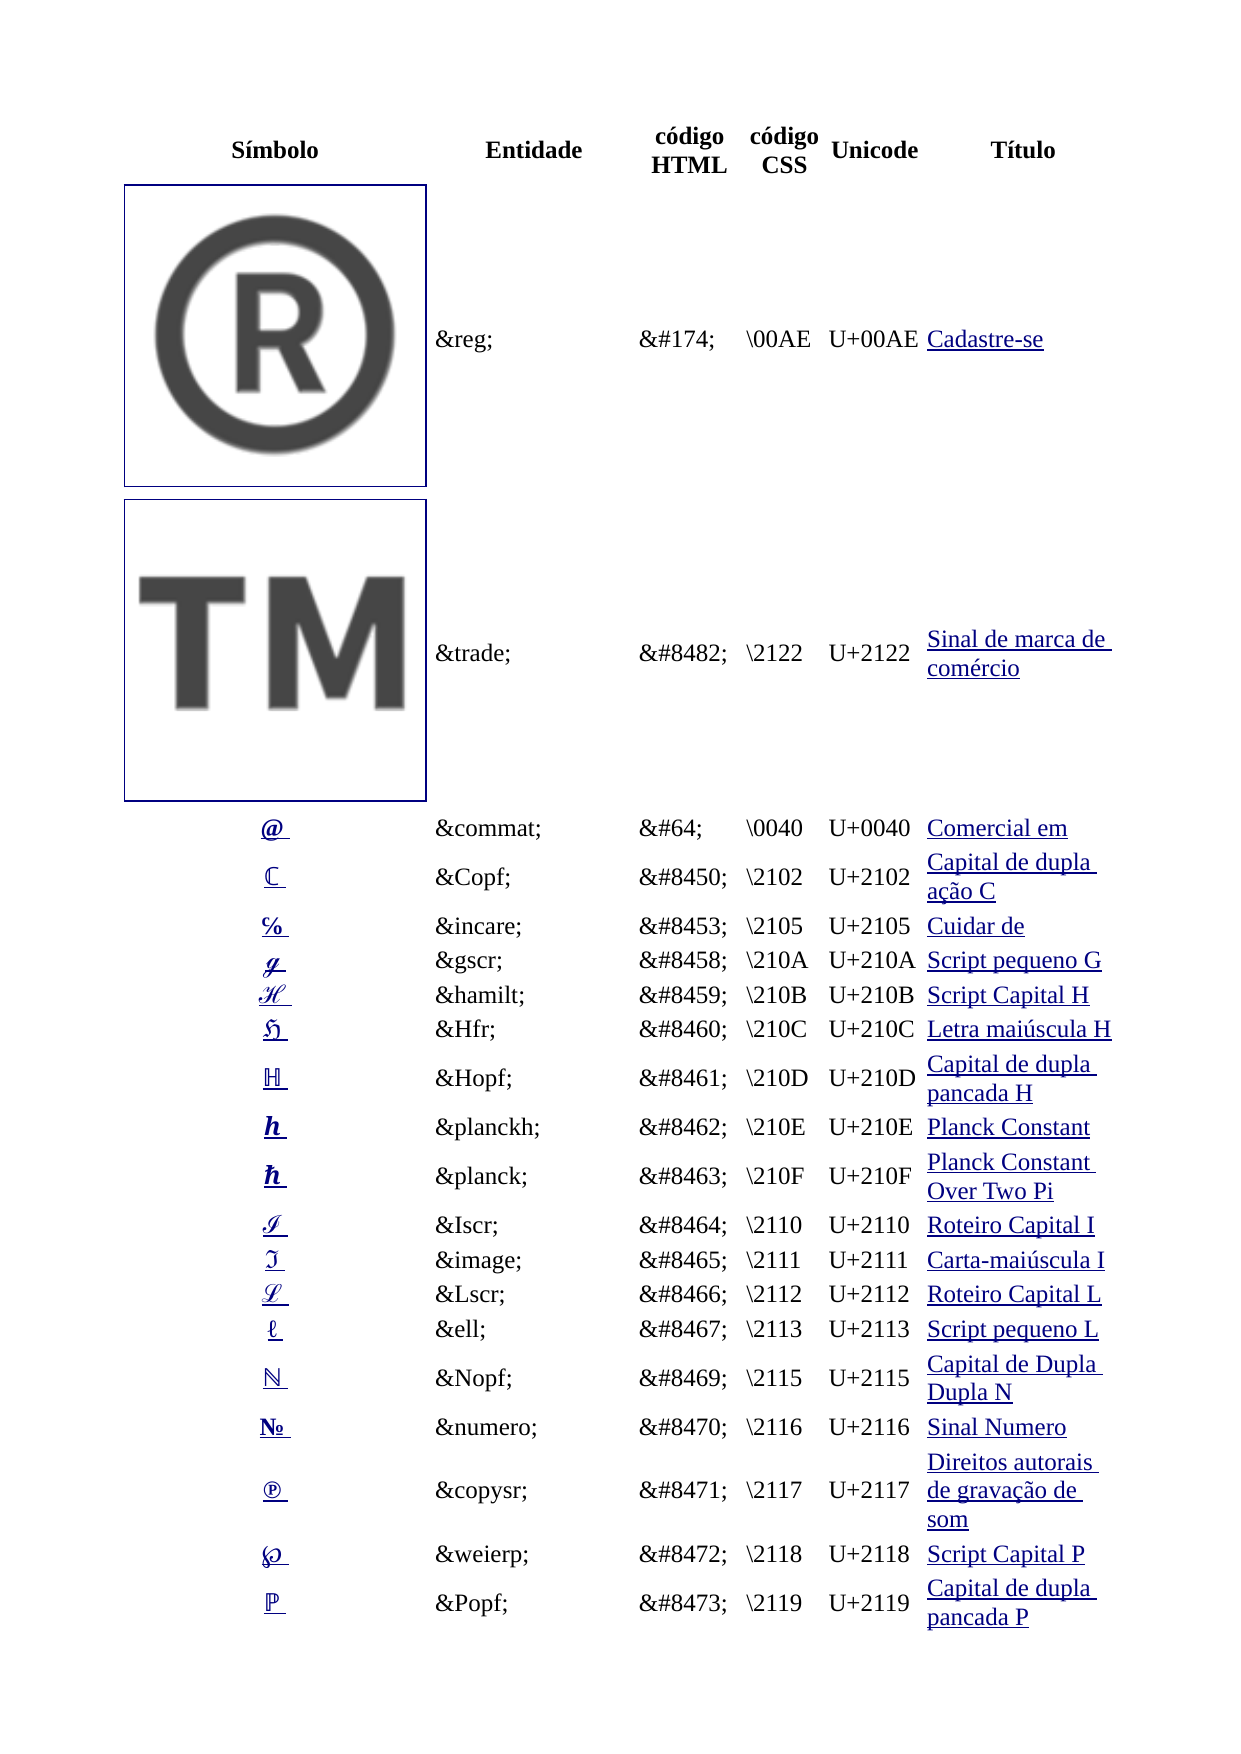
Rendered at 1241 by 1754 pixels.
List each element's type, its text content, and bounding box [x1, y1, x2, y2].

picture [125, 186, 425, 486]
table_header código HTML [636, 118, 743, 181]
table_cell U+00AE [825, 181, 924, 496]
table_cell U+2110 [825, 1208, 924, 1242]
table_cell ℘ [118, 1536, 432, 1570]
table_cell &commat; [432, 810, 636, 844]
table_cell \210E [743, 1110, 825, 1144]
table_cell &numero; [432, 1409, 636, 1444]
table_cell U+2117 [825, 1444, 924, 1536]
table_cell &#8472; [636, 1536, 743, 1570]
table_cell ℑ [118, 1242, 432, 1277]
table_cell Planck Constant [924, 1110, 1122, 1144]
table_cell &#8473; [636, 1570, 743, 1634]
table_cell Capital de Dupla Dupla N [924, 1346, 1122, 1409]
table_cell \2113 [743, 1311, 825, 1346]
table_cell \0040 [743, 810, 825, 844]
table_header Título [924, 118, 1122, 181]
table_cell ℋ [118, 977, 432, 1012]
table_cell \210D [743, 1046, 825, 1109]
table_cell &#8461; [636, 1046, 743, 1109]
table_cell &#8462; [636, 1110, 743, 1144]
table_cell &planckh; [432, 1110, 636, 1144]
table_cell \2117 [743, 1444, 825, 1536]
table_cell &Hopf; [432, 1046, 636, 1109]
table_cell \2116 [743, 1409, 825, 1444]
table_cell &#8466; [636, 1277, 743, 1311]
table_cell Sinal Numero [924, 1409, 1122, 1444]
table_cell \2110 [743, 1208, 825, 1242]
table_header Entidade [432, 118, 636, 181]
table_cell ℏ [118, 1144, 432, 1207]
table_cell \00AE [743, 181, 825, 496]
table_cell &hamilt; [432, 977, 636, 1012]
table_cell &reg; [432, 181, 636, 496]
table_cell № [118, 1409, 432, 1444]
table_cell Sinal de marca de comércio [924, 496, 1122, 810]
table_cell U+2119 [825, 1570, 924, 1634]
table_cell Capital de dupla pancada H [924, 1046, 1122, 1109]
table_cell ℊ [118, 943, 432, 977]
table_cell Capital de dupla pancada P [924, 1570, 1122, 1634]
table_cell &trade; [432, 496, 636, 810]
table_cell &Hfr; [432, 1012, 636, 1046]
table_cell &gscr; [432, 943, 636, 977]
table_cell &#8467; [636, 1311, 743, 1346]
table_cell Capital de dupla ação C [924, 845, 1122, 908]
table_cell &Iscr; [432, 1208, 636, 1242]
table_cell ℎ [118, 1110, 432, 1144]
table_cell U+0040 [825, 810, 924, 844]
table_cell &Lscr; [432, 1277, 636, 1311]
table_cell Script Capital P [924, 1536, 1122, 1570]
table_cell \2118 [743, 1536, 825, 1570]
table_cell U+210E [825, 1110, 924, 1144]
table_cell U+2122 [825, 496, 924, 810]
table_cell \2111 [743, 1242, 825, 1277]
table_cell &#8482; [636, 496, 743, 810]
table_cell \2115 [743, 1346, 825, 1409]
table_cell &Copf; [432, 845, 636, 908]
table_cell Script pequeno L [924, 1311, 1122, 1346]
table_header Símbolo [118, 118, 432, 181]
table_cell &#8450; [636, 845, 743, 908]
table_cell [118, 181, 432, 496]
table_cell &#8458; [636, 943, 743, 977]
table_cell Letra maiúscula H [924, 1012, 1122, 1046]
table_cell &Nopf; [432, 1346, 636, 1409]
table_cell \2119 [743, 1570, 825, 1634]
table_cell U+2102 [825, 845, 924, 908]
table_cell U+210A [825, 943, 924, 977]
table_cell \210F [743, 1144, 825, 1207]
table_cell Roteiro Capital L [924, 1277, 1122, 1311]
table_cell &#8470; [636, 1409, 743, 1444]
table_cell Roteiro Capital I [924, 1208, 1122, 1242]
table_header Unicode [825, 118, 924, 181]
table_cell ℕ [118, 1346, 432, 1409]
table_cell U+2115 [825, 1346, 924, 1409]
table_cell &#8463; [636, 1144, 743, 1207]
table_cell ℒ [118, 1277, 432, 1311]
table_cell ℐ [118, 1208, 432, 1242]
table_cell &#8464; [636, 1208, 743, 1242]
table_cell ℗ [118, 1444, 432, 1536]
table_cell \2102 [743, 845, 825, 908]
table_cell U+210D [825, 1046, 924, 1109]
table_cell &#8460; [636, 1012, 743, 1046]
table_cell U+2116 [825, 1409, 924, 1444]
table_cell \2122 [743, 496, 825, 810]
table_cell U+2118 [825, 1536, 924, 1570]
table_cell U+2105 [825, 908, 924, 942]
table_cell Comercial em [924, 810, 1122, 844]
table_cell &ell; [432, 1311, 636, 1346]
table_cell U+2113 [825, 1311, 924, 1346]
table_cell \210B [743, 977, 825, 1012]
table_cell ℂ [118, 845, 432, 908]
table_cell Direitos autorais de gravação de som [924, 1444, 1122, 1536]
table_cell &#8469; [636, 1346, 743, 1409]
table_cell ℍ [118, 1046, 432, 1109]
table_cell U+210C [825, 1012, 924, 1046]
table_cell &#64; [636, 810, 743, 844]
table_cell Cuidar de [924, 908, 1122, 942]
table_cell ℅ [118, 908, 432, 942]
table_cell &image; [432, 1242, 636, 1277]
table_cell \210C [743, 1012, 825, 1046]
table_cell &#8453; [636, 908, 743, 942]
table_cell &copysr; [432, 1444, 636, 1536]
table_cell U+2111 [825, 1242, 924, 1277]
table_cell \210A [743, 943, 825, 977]
table_cell [118, 496, 432, 810]
table_cell @ [118, 810, 432, 844]
table_cell U+210B [825, 977, 924, 1012]
table_cell Planck Constant Over Two Pi [924, 1144, 1122, 1207]
table_cell ℓ [118, 1311, 432, 1346]
table_cell &#8465; [636, 1242, 743, 1277]
table_cell \2105 [743, 908, 825, 942]
table_cell U+2112 [825, 1277, 924, 1311]
table_cell &incare; [432, 908, 636, 942]
table_cell U+210F [825, 1144, 924, 1207]
table_cell &planck; [432, 1144, 636, 1207]
table_cell Script Capital H [924, 977, 1122, 1012]
picture [125, 500, 425, 800]
table_cell ℌ [118, 1012, 432, 1046]
table_cell &#8471; [636, 1444, 743, 1536]
table_cell \2112 [743, 1277, 825, 1311]
table_header código CSS [743, 118, 825, 181]
table_cell &#8459; [636, 977, 743, 1012]
table_cell Script pequeno G [924, 943, 1122, 977]
table_cell &Popf; [432, 1570, 636, 1634]
table_cell Cadastre-se [924, 181, 1122, 496]
table_cell &#174; [636, 181, 743, 496]
table_cell Carta-maiúscula I [924, 1242, 1122, 1277]
table_cell &weierp; [432, 1536, 636, 1570]
table_cell ℙ [118, 1570, 432, 1634]
